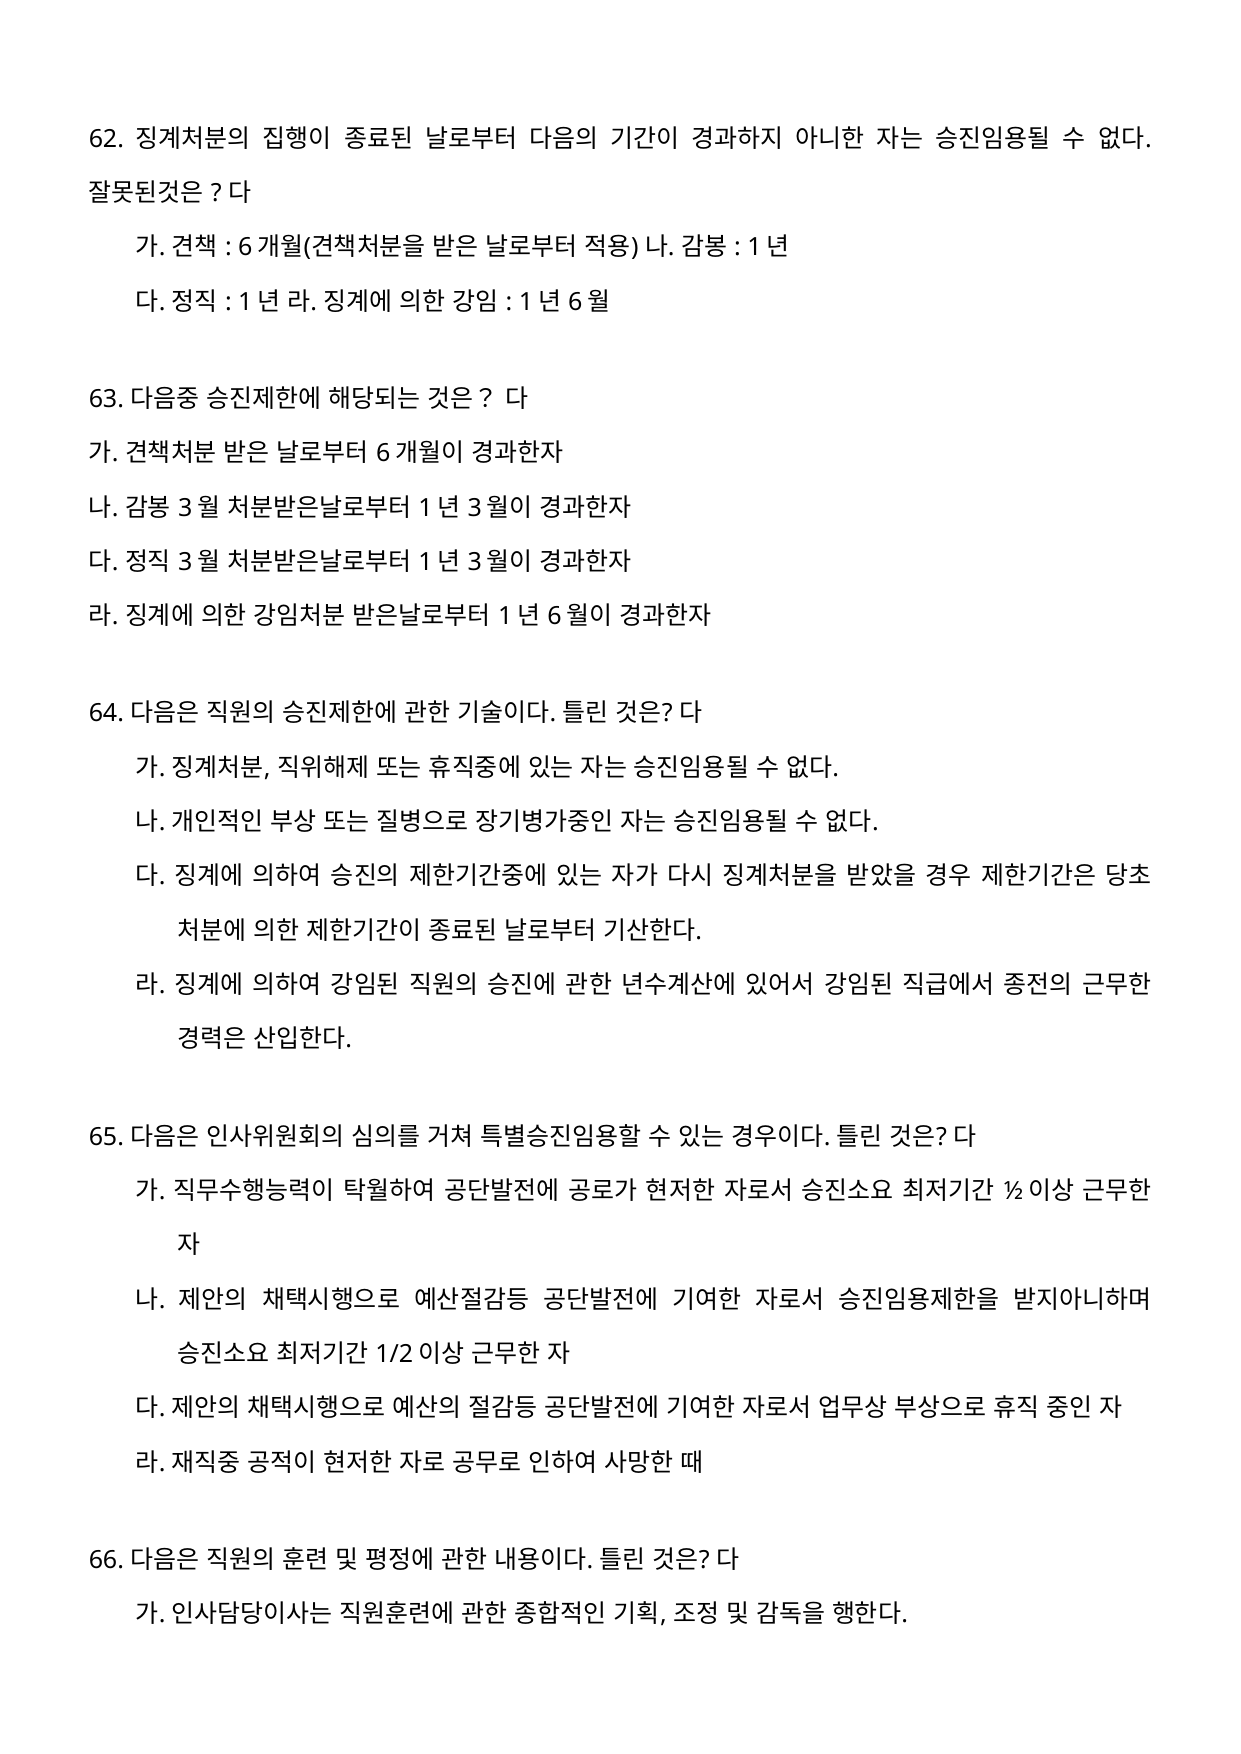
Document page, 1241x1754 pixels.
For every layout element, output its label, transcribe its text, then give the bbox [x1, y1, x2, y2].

text 나. 감봉 3월 처분받은날로부터 1년 3월이 경과한자 [88, 487, 1152, 523]
text 64. 다음은 직원의 승진제한에 관한 기술이다. 틀린 것은? 다 [88, 693, 1152, 729]
text 라. 재직중 공적이 현저한 자로 공무로 인하여 사망한 때 [135, 1442, 1152, 1478]
text 라. 징계에 의하여 강임된 직원의 승진에 관한 년수계산에 있어서 강임된 직급에서 종전의 근무한 경력은 산입한다. [135, 964, 1152, 1055]
text 63. 다음중 승진제한에 해당되는 것은？ 다 [88, 378, 1152, 414]
text 나. 제안의 채택시행으로 예산절감등 공단발전에 기여한 자로서 승진임용제한을 받지아니하며 승진소요 최저기간 1/2이상 근무한 자 [135, 1279, 1152, 1370]
text 가. 징계처분, 직위해제 또는 휴직중에 있는 자는 승진임용될 수 없다. [135, 747, 1152, 783]
text 다. 징계에 의하여 승진의 제한기간중에 있는 자가 다시 징계처분을 받았을 경우 제한기간은 당초 처분에 의한 제한기간이 종료된 날로부터 기산한다. [135, 856, 1152, 946]
text 나. 개인적인 부상 또는 질병으로 장기병가중인 자는 승진임용될 수 없다. [135, 801, 1152, 838]
text 다. 정직 : 1년 라. 징계에 의한 강임 : 1년 6월 [135, 281, 1152, 317]
text 가. 직무수행능력이 탁월하여 공단발전에 공로가 현저한 자로서 승진소요 최저기간 ½이상 근무한 자 [135, 1170, 1152, 1261]
text 가. 인사담당이사는 직원훈련에 관한 종합적인 기획, 조정 및 감독을 행한다. [135, 1593, 1152, 1630]
text 가. 견책처분 받은 날로부터 6개월이 경과한자 [88, 433, 1152, 469]
text 62. 징계처분의 집행이 종료된 날로부터 다음의 기간이 경과하지 아니한 자는 승진임용될 수 없다. 잘못된것은 ? 다 [88, 118, 1152, 209]
text 가. 견책 : 6개월(견책처분을 받은 날로부터 적용) 나. 감봉 : 1년 [135, 227, 1152, 263]
text 라. 징계에 의한 강임처분 받은날로부터 1년 6월이 경과한자 [88, 596, 1152, 632]
text 다. 제안의 채택시행으로 예산의 절감등 공단발전에 기여한 자로서 업무상 부상으로 휴직 중인 자 [135, 1388, 1152, 1424]
text 66. 다음은 직원의 훈련 및 평정에 관한 내용이다. 틀린 것은? 다 [88, 1539, 1152, 1575]
text 65. 다음은 인사위원회의 심의를 거쳐 특별승진임용할 수 있는 경우이다. 틀린 것은? 다 [88, 1116, 1152, 1152]
text 다. 정직 3월 처분받은날로부터 1년 3월이 경과한자 [88, 541, 1152, 578]
